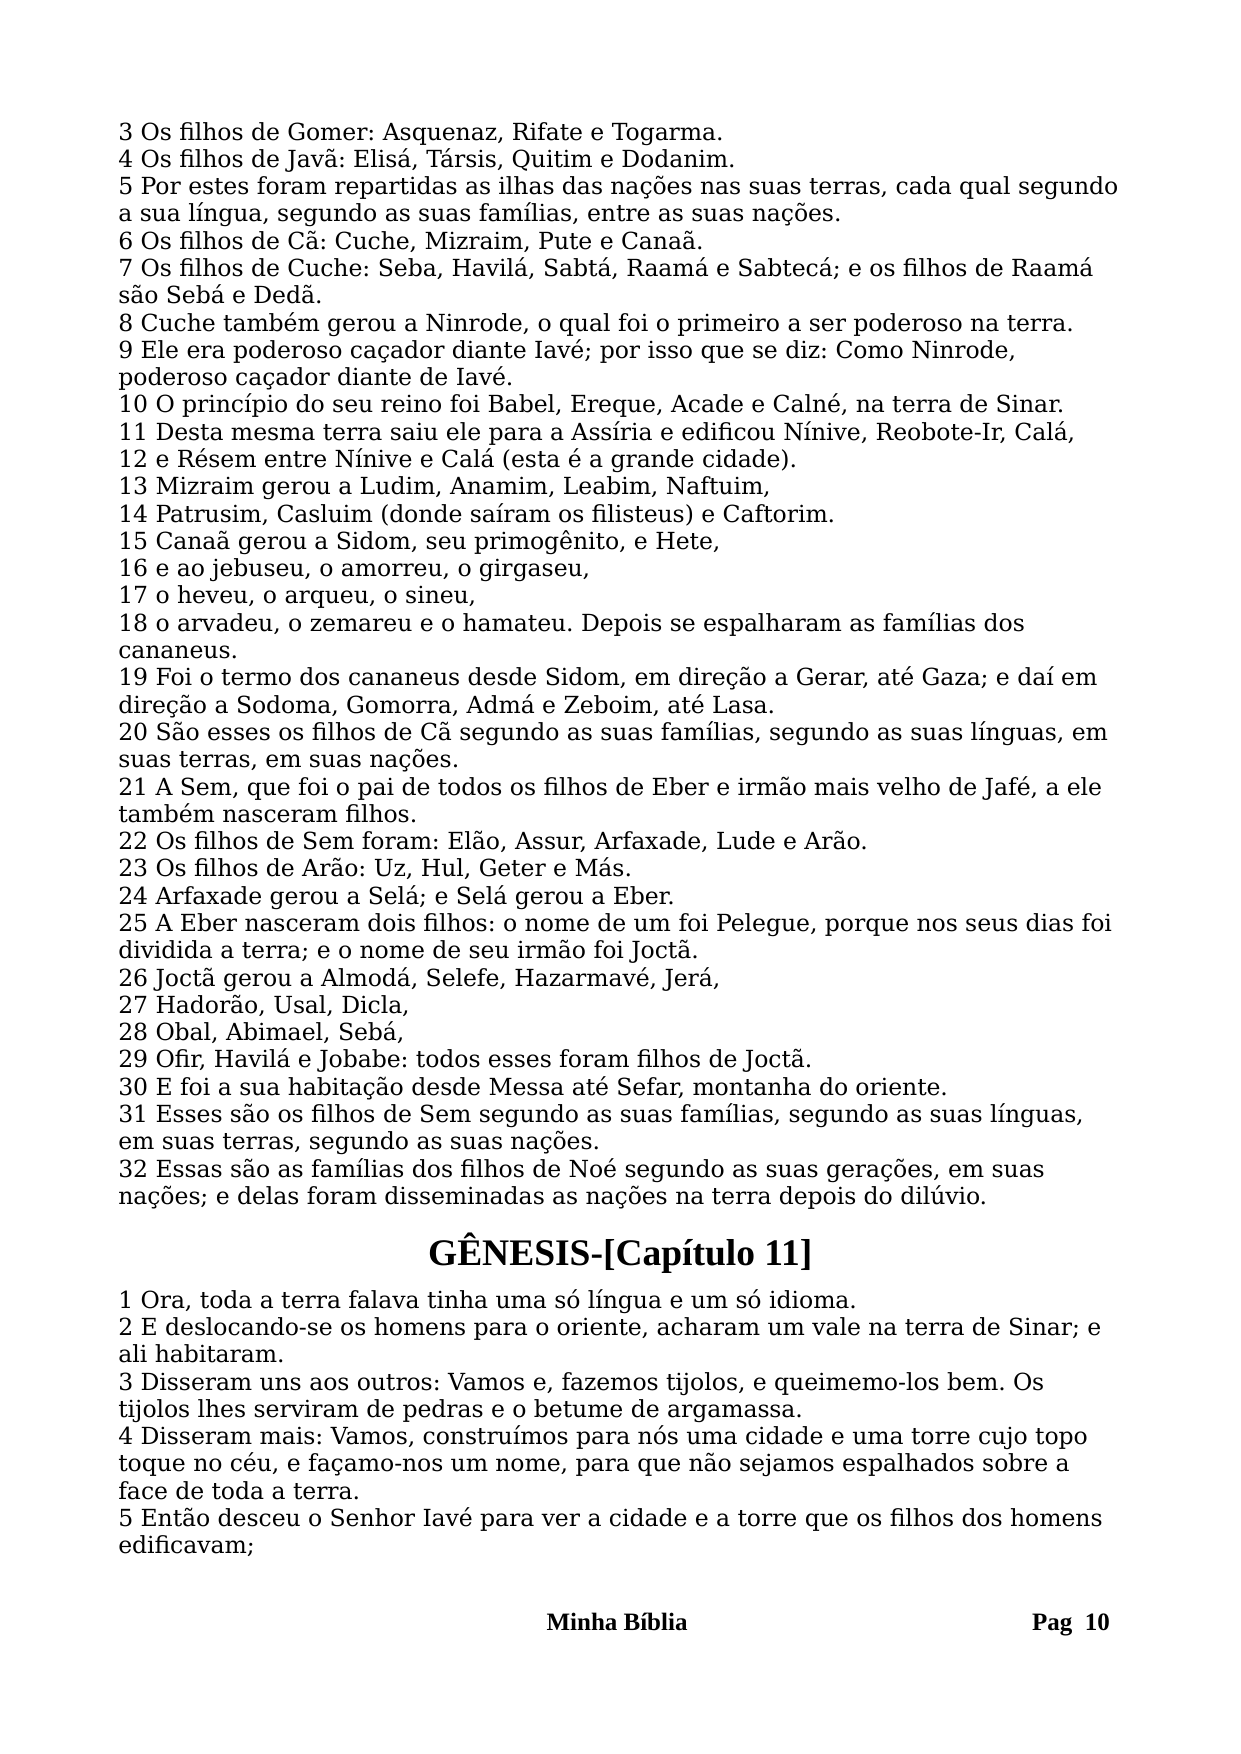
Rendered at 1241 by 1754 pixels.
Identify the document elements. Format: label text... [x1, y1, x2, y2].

text 22 Os filhos de Sem foram: Elão, Assur, Arfaxade, Lude e Arão. [118, 828, 1122, 855]
text 12 e Résem entre Nínive e Calá (esta é a grande cidade). [118, 446, 1122, 473]
text 19 Foi o termo dos cananeus desde Sidom, em direção a Gerar, até Gaza; e daí em direção a Sodoma, Gomorra, Admá e Zeboim, até Lasa. [118, 664, 1122, 718]
text 26 Joctã gerou a Almodá, Selefe, Hazarmavé, Jerá, [118, 964, 1122, 991]
text 3 Os filhos de Gomer: Asquenaz, Rifate e Togarma. [118, 118, 1122, 145]
text 29 Ofir, Havilá e Jobabe: todos esses foram filhos de Joctã. [118, 1046, 1122, 1073]
text 2 E deslocando-se os homens para o oriente, acharam um vale na terra de Sinar; e ali habitaram. [118, 1313, 1122, 1368]
text 24 Arfaxade gerou a Selá; e Selá gerou a Eber. [118, 882, 1122, 909]
text 13 Mizraim gerou a Ludim, Anamim, Leabim, Naftuim, [118, 473, 1122, 500]
text 14 Patrusim, Casluim (donde saíram os filisteus) e Caftorim. [118, 500, 1122, 527]
text 10 O princípio do seu reino foi Babel, Ereque, Acade e Calné, na terra de Sinar. [118, 391, 1122, 418]
text 18 o arvadeu, o zemareu e o hamateu. Depois se espalharam as famílias dos cananeus. [118, 609, 1122, 664]
text 25 A Eber nasceram dois filhos: o nome de um foi Pelegue, porque nos seus dias foi dividida a terra; e o nome de seu irmão foi Joctã. [118, 909, 1122, 964]
text 11 Desta mesma terra saiu ele para a Assíria e edificou Nínive, Reobote-Ir, Calá, [118, 418, 1122, 446]
text 30 E foi a sua habitação desde Messa até Sefar, montanha do oriente. [118, 1073, 1122, 1101]
text 15 Canaã gerou a Sidom, seu primogênito, e Hete, [118, 527, 1122, 555]
text 28 Obal, Abimael, Sebá, [118, 1019, 1122, 1046]
text 8 Cuche também gerou a Ninrode, o qual foi o primeiro a ser poderoso na terra. [118, 309, 1122, 336]
text 1 Ora, toda a terra falava tinha uma só língua e um só idioma. [118, 1286, 1122, 1313]
text 5 Por estes foram repartidas as ilhas das nações nas suas terras, cada qual segundo a sua língua, segundo as suas famílias, entre as suas nações. [118, 173, 1122, 227]
text 4 Disseram mais: Vamos, construímos para nós uma cidade e uma torre cujo topo toque no céu, e façamo-nos um nome, para que não sejamos espalhados sobre a face de toda a terra. [118, 1423, 1122, 1504]
text 6 Os filhos de Cã: Cuche, Mizraim, Pute e Canaã. [118, 227, 1122, 254]
text 16 e ao jebuseu, o amorreu, o girgaseu, [118, 555, 1122, 582]
text 20 São esses os filhos de Cã segundo as suas famílias, segundo as suas línguas, em suas terras, em suas nações. [118, 718, 1122, 773]
text 9 Ele era poderoso caçador diante Iavé; por isso que se diz: Como Ninrode, poderoso caçador diante de Iavé. [118, 336, 1122, 391]
text 7 Os filhos de Cuche: Seba, Havilá, Sabtá, Raamá e Sabtecá; e os filhos de Raamá são Sebá e Dedã. [118, 254, 1122, 309]
text 3 Disseram uns aos outros: Vamos e, fazemos tijolos, e queimemo-los bem. Os tijolos lhes serviram de pedras e o betume de argamassa. [118, 1368, 1122, 1423]
text 23 Os filhos de Arão: Uz, Hul, Geter e Más. [118, 855, 1122, 882]
text 5 Então desceu o Senhor Iavé para ver a cidade e a torre que os filhos dos homens edificavam; [118, 1504, 1122, 1559]
subtitle GÊNESIS-[Capítulo 11] [118, 1231, 1122, 1274]
text 31 Esses são os filhos de Sem segundo as suas famílias, segundo as suas línguas, em suas terras, segundo as suas nações. [118, 1101, 1122, 1155]
text 32 Essas são as famílias dos filhos de Noé segundo as suas gerações, em suas nações; e delas foram disseminadas as nações na terra depois do dilúvio. [118, 1155, 1122, 1210]
text 27 Hadorão, Usal, Dicla, [118, 991, 1122, 1019]
text 17 o heveu, o arqueu, o sineu, [118, 582, 1122, 609]
text 21 A Sem, que foi o pai de todos os filhos de Eber e irmão mais velho de Jafé, a ele também nasceram filhos. [118, 773, 1122, 828]
text 4 Os filhos de Javã: Elisá, Társis, Quitim e Dodanim. [118, 145, 1122, 173]
